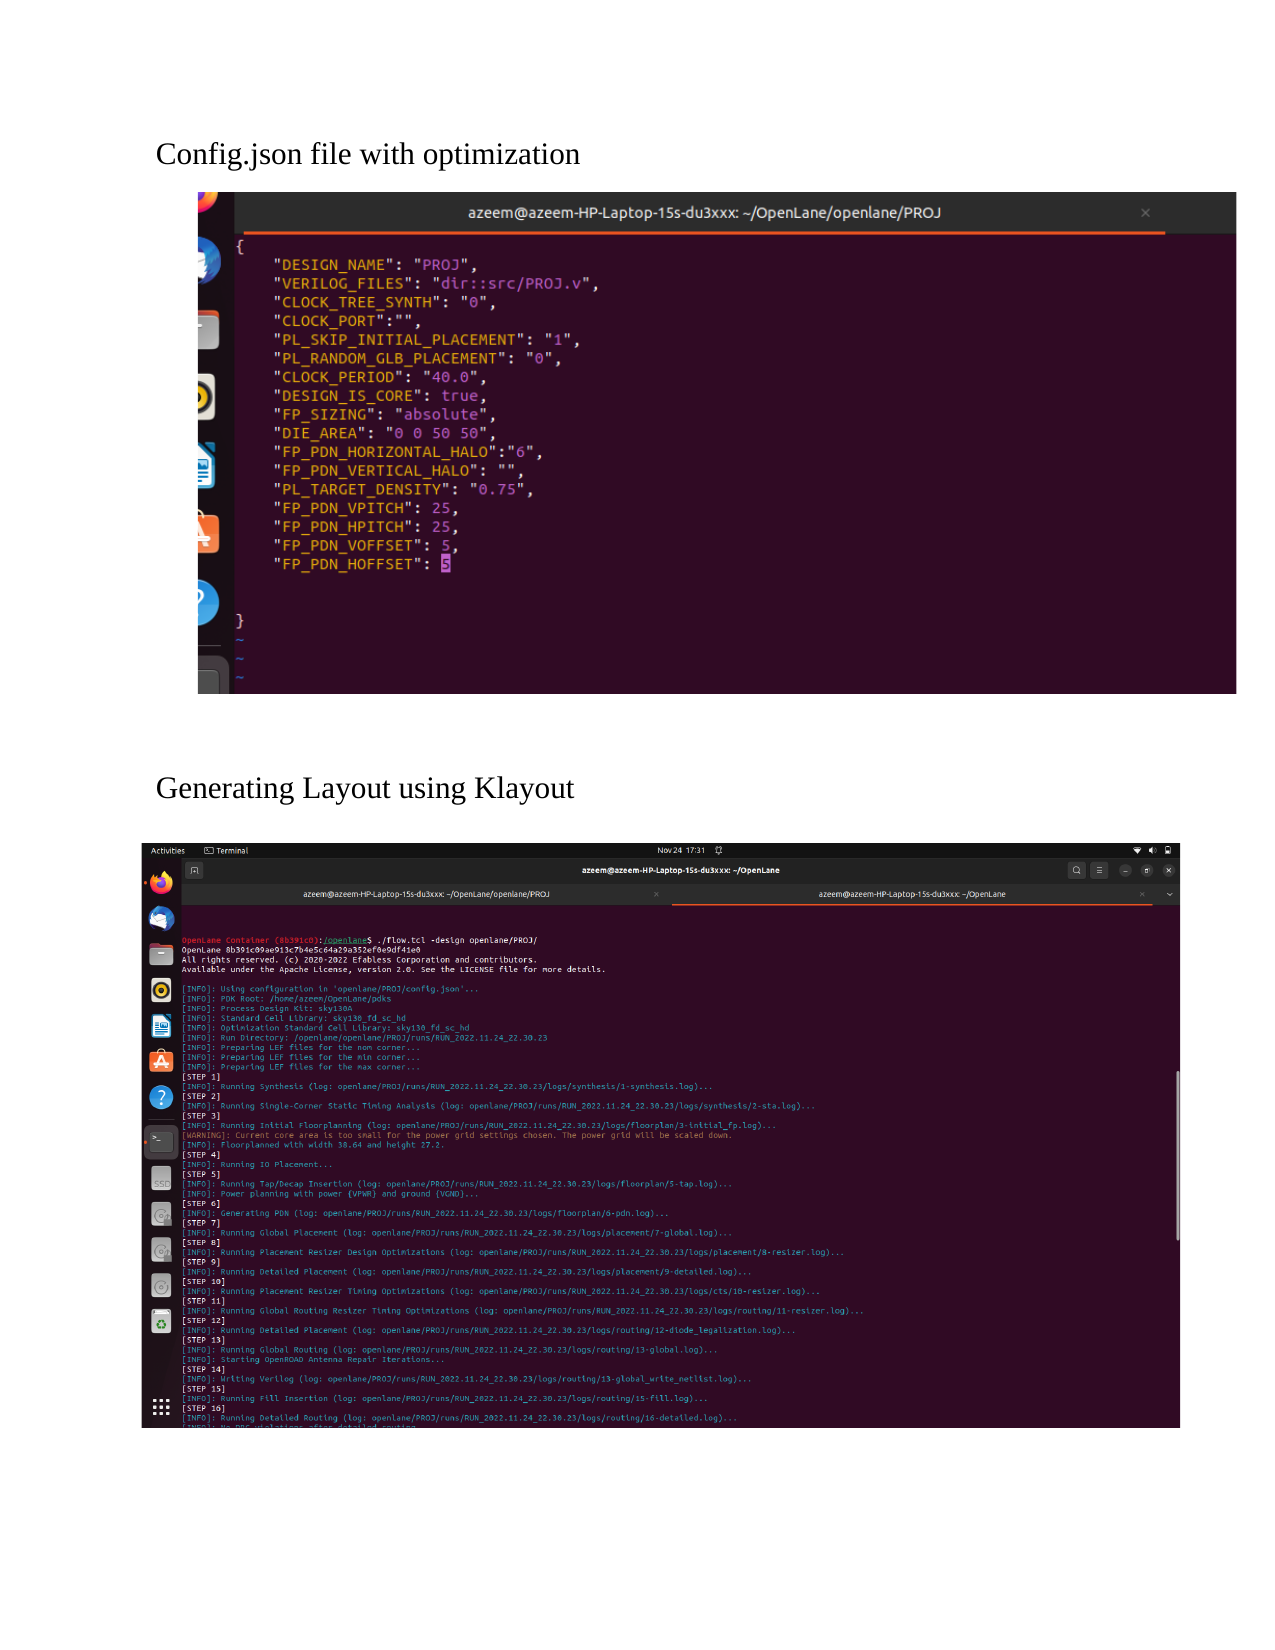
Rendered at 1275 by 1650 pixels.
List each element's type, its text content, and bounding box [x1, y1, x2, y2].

picture [141, 843, 1181, 1428]
text Generating Layout using Klayout [118, 751, 1157, 809]
text Config.json file with optimization [118, 118, 1157, 176]
picture [197, 192, 1237, 694]
